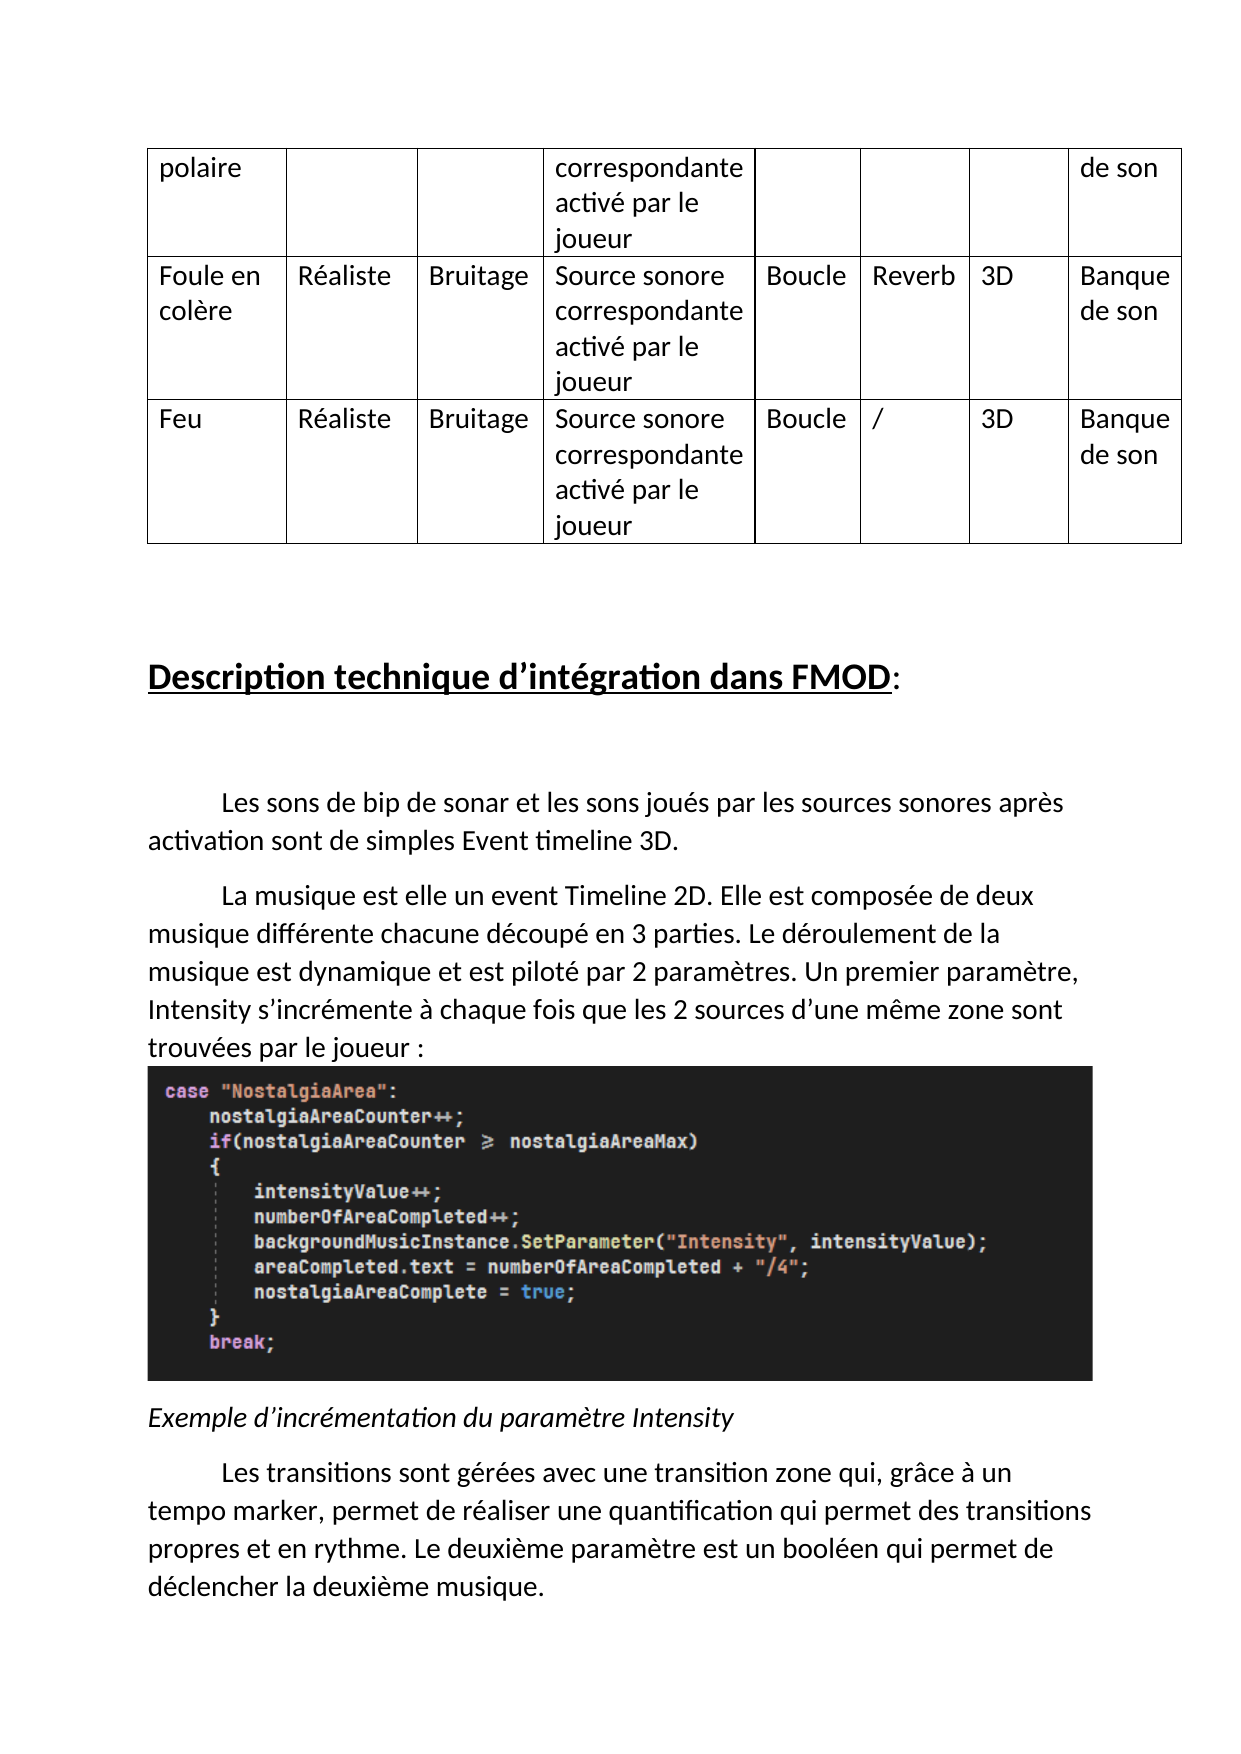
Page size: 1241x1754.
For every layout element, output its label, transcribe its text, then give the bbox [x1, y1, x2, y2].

text Les sons de bip de sonar et les sons joués par les sources sonores après activation sont de simples Event timeline 3D. [148, 784, 1093, 858]
table_cell Banque de son [1069, 257, 1181, 399]
table_cell / [861, 400, 969, 543]
table_cell Reverb [861, 257, 969, 399]
table_cell [418, 149, 543, 256]
table_cell 3D [970, 257, 1068, 399]
table_cell Réaliste [287, 257, 417, 399]
table_cell polaire [148, 149, 286, 256]
table_cell [970, 149, 1068, 256]
table_cell Feu [148, 400, 286, 543]
text Exemple d’incrémentation du paramètre Intensity [148, 1399, 1093, 1435]
table_cell Boucle [756, 400, 860, 543]
text Les transitions sont gérées avec une transition zone qui, grâce à un tempo marker, permet de réaliser une quantification qui permet des transitions propres et en rythme. Le deuxième paramètre est un booléen qui permet de déclencher la deuxième musique. [148, 1454, 1093, 1603]
table_cell Bruitage [418, 400, 543, 543]
table_cell de son [1069, 149, 1181, 256]
table_cell Boucle [756, 257, 860, 399]
table_cell Source sonore correspondante activé par le joueur [544, 257, 754, 399]
table_cell Bruitage [418, 257, 543, 399]
table_cell [287, 149, 417, 256]
table_cell [861, 149, 969, 256]
table_cell Foule en colère [148, 257, 286, 399]
table_cell Banque de son [1069, 400, 1181, 543]
text La musique est elle un event Timeline 2D. Elle est composée de deux musique différente chacune découpé en 3 parties. Le déroulement de la musique est dynamique et est piloté par 2 paramètres. Un premier paramètre, Intensity s’incrémente à chaque fois que les 2 sources d’une même zone sont trouvées par le joueur : [148, 877, 1093, 1066]
table_cell Réaliste [287, 400, 417, 543]
table_cell [756, 149, 860, 256]
table_cell Source sonore correspondante activé par le joueur [544, 400, 754, 543]
table_cell correspondante activé par le joueur [544, 149, 754, 256]
table_cell 3D [970, 400, 1068, 543]
text Description technique d’intégration dans FMOD: [148, 653, 1093, 699]
